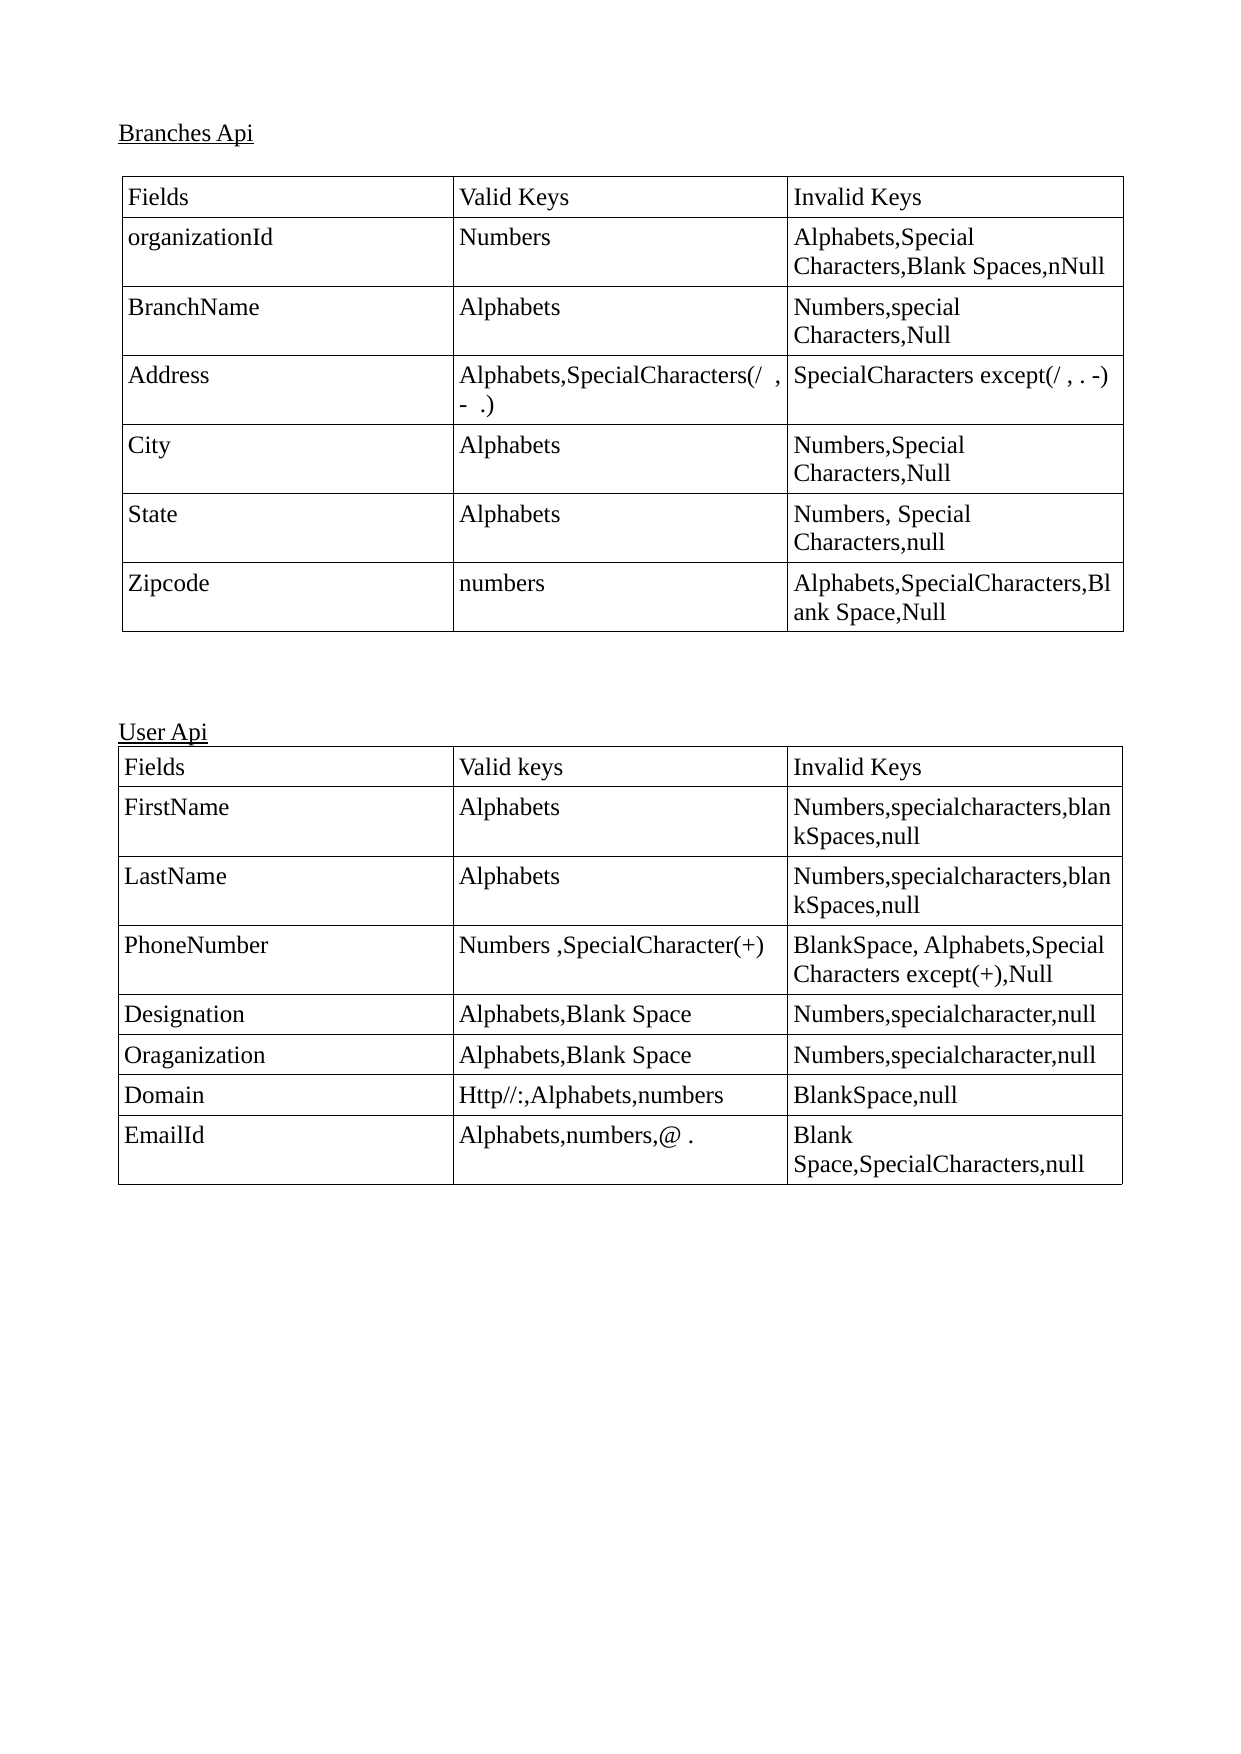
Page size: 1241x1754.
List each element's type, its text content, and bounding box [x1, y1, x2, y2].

table_cell FirstName [119, 787, 453, 856]
table_header Valid Keys [454, 177, 787, 217]
table_cell Blank Space,SpecialCharacters,null [788, 1116, 1122, 1184]
table_cell Numbers,specialcharacters,blankSpaces,null [788, 857, 1122, 924]
table_cell BlankSpace,null [788, 1075, 1122, 1114]
text User Api [118, 717, 1122, 746]
table_cell Alphabets,Special Characters,Blank Spaces,nNull [788, 218, 1123, 286]
table_cell Alphabets,numbers,@ . [454, 1116, 787, 1184]
table_cell EmailId [119, 1116, 453, 1184]
table_cell BlankSpace, Alphabets,Special Characters except(+),Null [788, 926, 1122, 994]
table_cell City [123, 425, 453, 493]
table_cell PhoneNumber [119, 926, 453, 994]
table_cell Numbers [454, 218, 787, 286]
table_cell Zipcode [123, 563, 453, 631]
table_cell Numbers,specialcharacters,blankSpaces,null [788, 787, 1122, 856]
table_cell Numbers ,SpecialCharacter(+) [454, 926, 787, 994]
table_cell Alphabets,Blank Space [454, 995, 787, 1034]
table_cell organizationId [123, 218, 453, 286]
table_cell BranchName [123, 287, 453, 355]
table_cell Numbers, Special Characters,null [788, 494, 1123, 562]
table_cell Designation [119, 995, 453, 1034]
table_cell Numbers,specialcharacter,null [788, 1035, 1122, 1074]
table_cell Alphabets [454, 287, 787, 355]
table_cell Numbers,specialcharacter,null [788, 995, 1122, 1034]
table_cell Alphabets [454, 857, 787, 924]
table_header Invalid Keys [788, 747, 1122, 786]
table_cell SpecialCharacters except(/ , . -) [788, 356, 1123, 424]
table_cell Numbers,Special Characters,Null [788, 425, 1123, 493]
table_cell LastName [119, 857, 453, 924]
table_header Fields [119, 747, 453, 786]
table_header Invalid Keys [788, 177, 1123, 217]
table_cell Numbers,special Characters,Null [788, 287, 1123, 355]
table_cell Address [123, 356, 453, 424]
table_cell Domain [119, 1075, 453, 1114]
table_cell Alphabets [454, 494, 787, 562]
table_cell Oraganization [119, 1035, 453, 1074]
table_cell Alphabets,Blank Space [454, 1035, 787, 1074]
table_header Fields [123, 177, 453, 217]
table_cell Alphabets [454, 787, 787, 856]
table_cell Alphabets [454, 425, 787, 493]
table_cell Alphabets,SpecialCharacters(/ , - .) [454, 356, 787, 424]
table_cell numbers [454, 563, 787, 631]
table_cell Http//:,Alphabets,numbers [454, 1075, 787, 1114]
table_cell State [123, 494, 453, 562]
table_header Valid keys [454, 747, 787, 786]
table_cell Alphabets,SpecialCharacters,Blank Space,Null [788, 563, 1123, 631]
